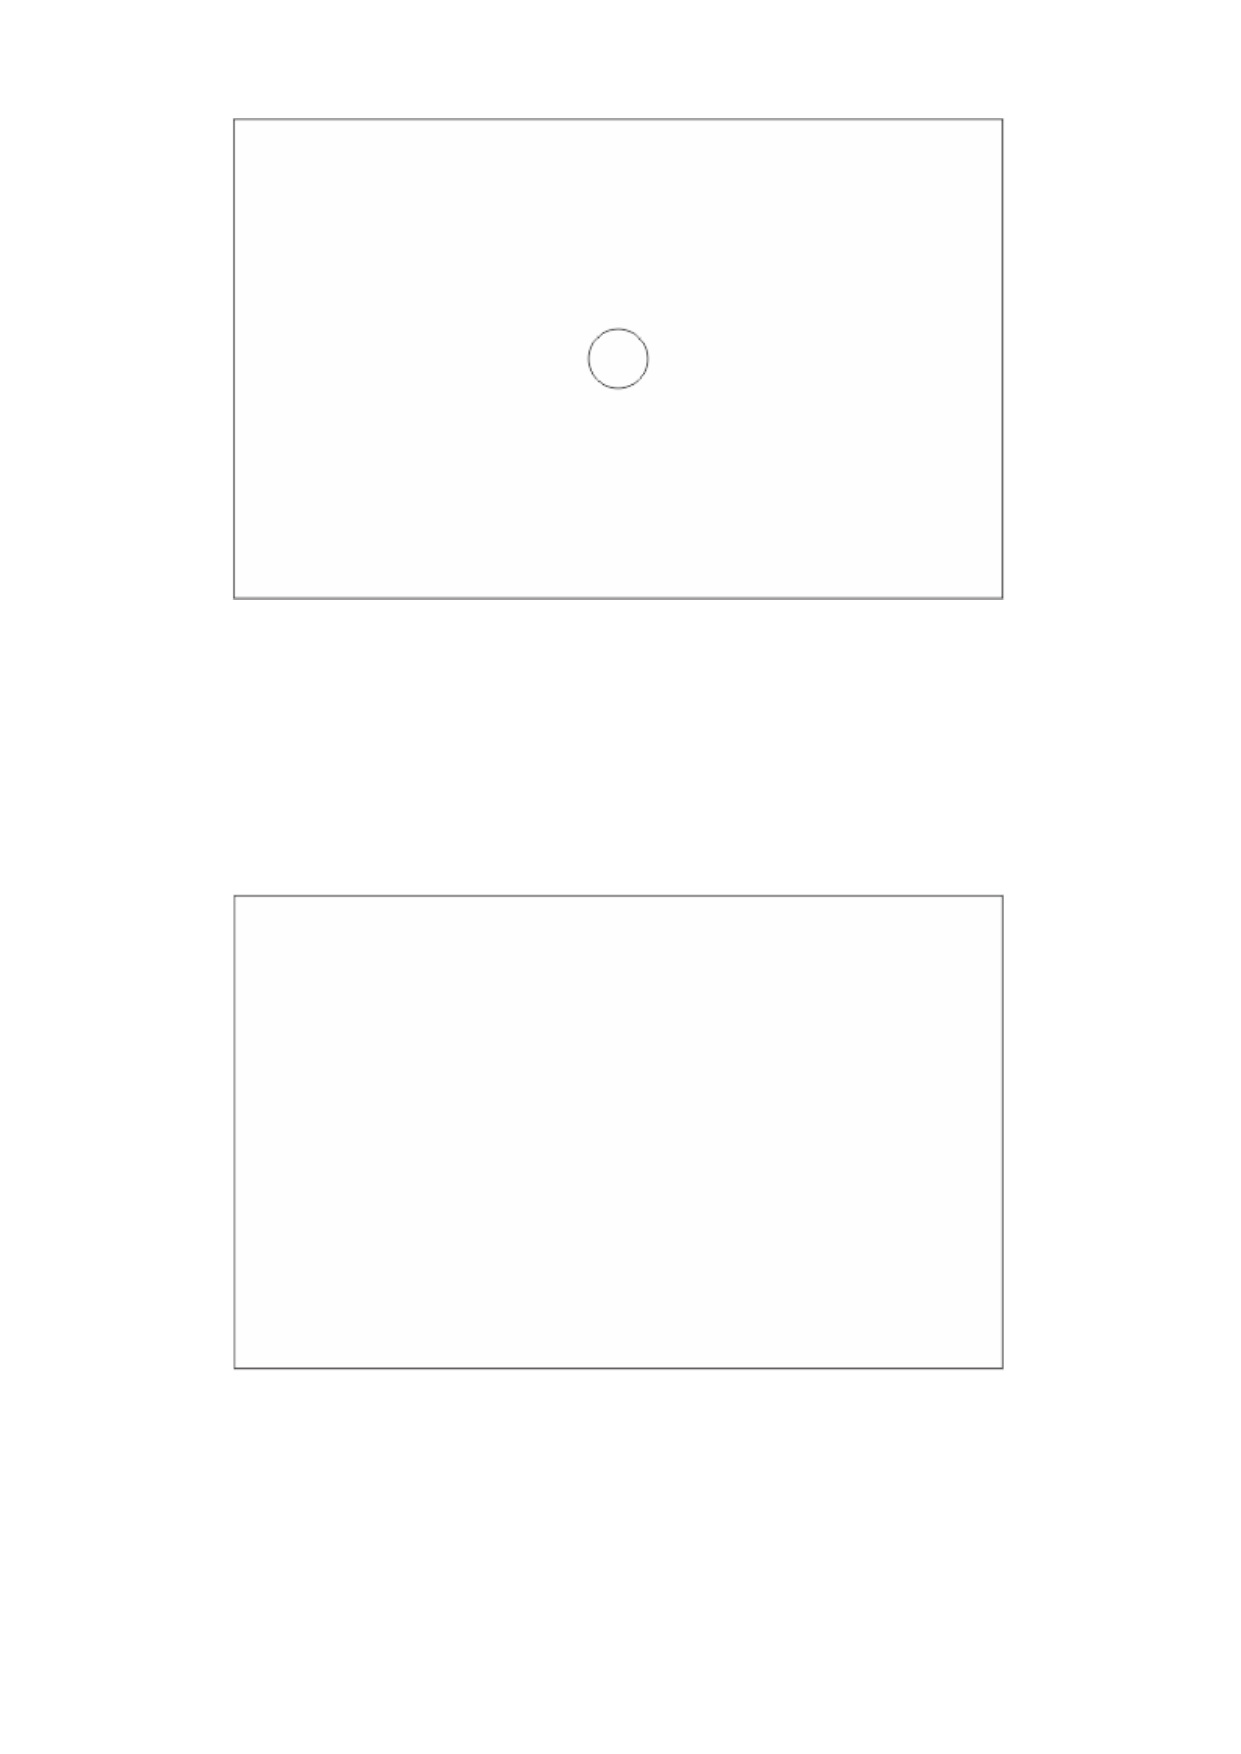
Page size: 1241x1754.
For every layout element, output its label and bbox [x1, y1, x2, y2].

picture [233, 894, 1004, 1371]
picture [232, 118, 1005, 600]
